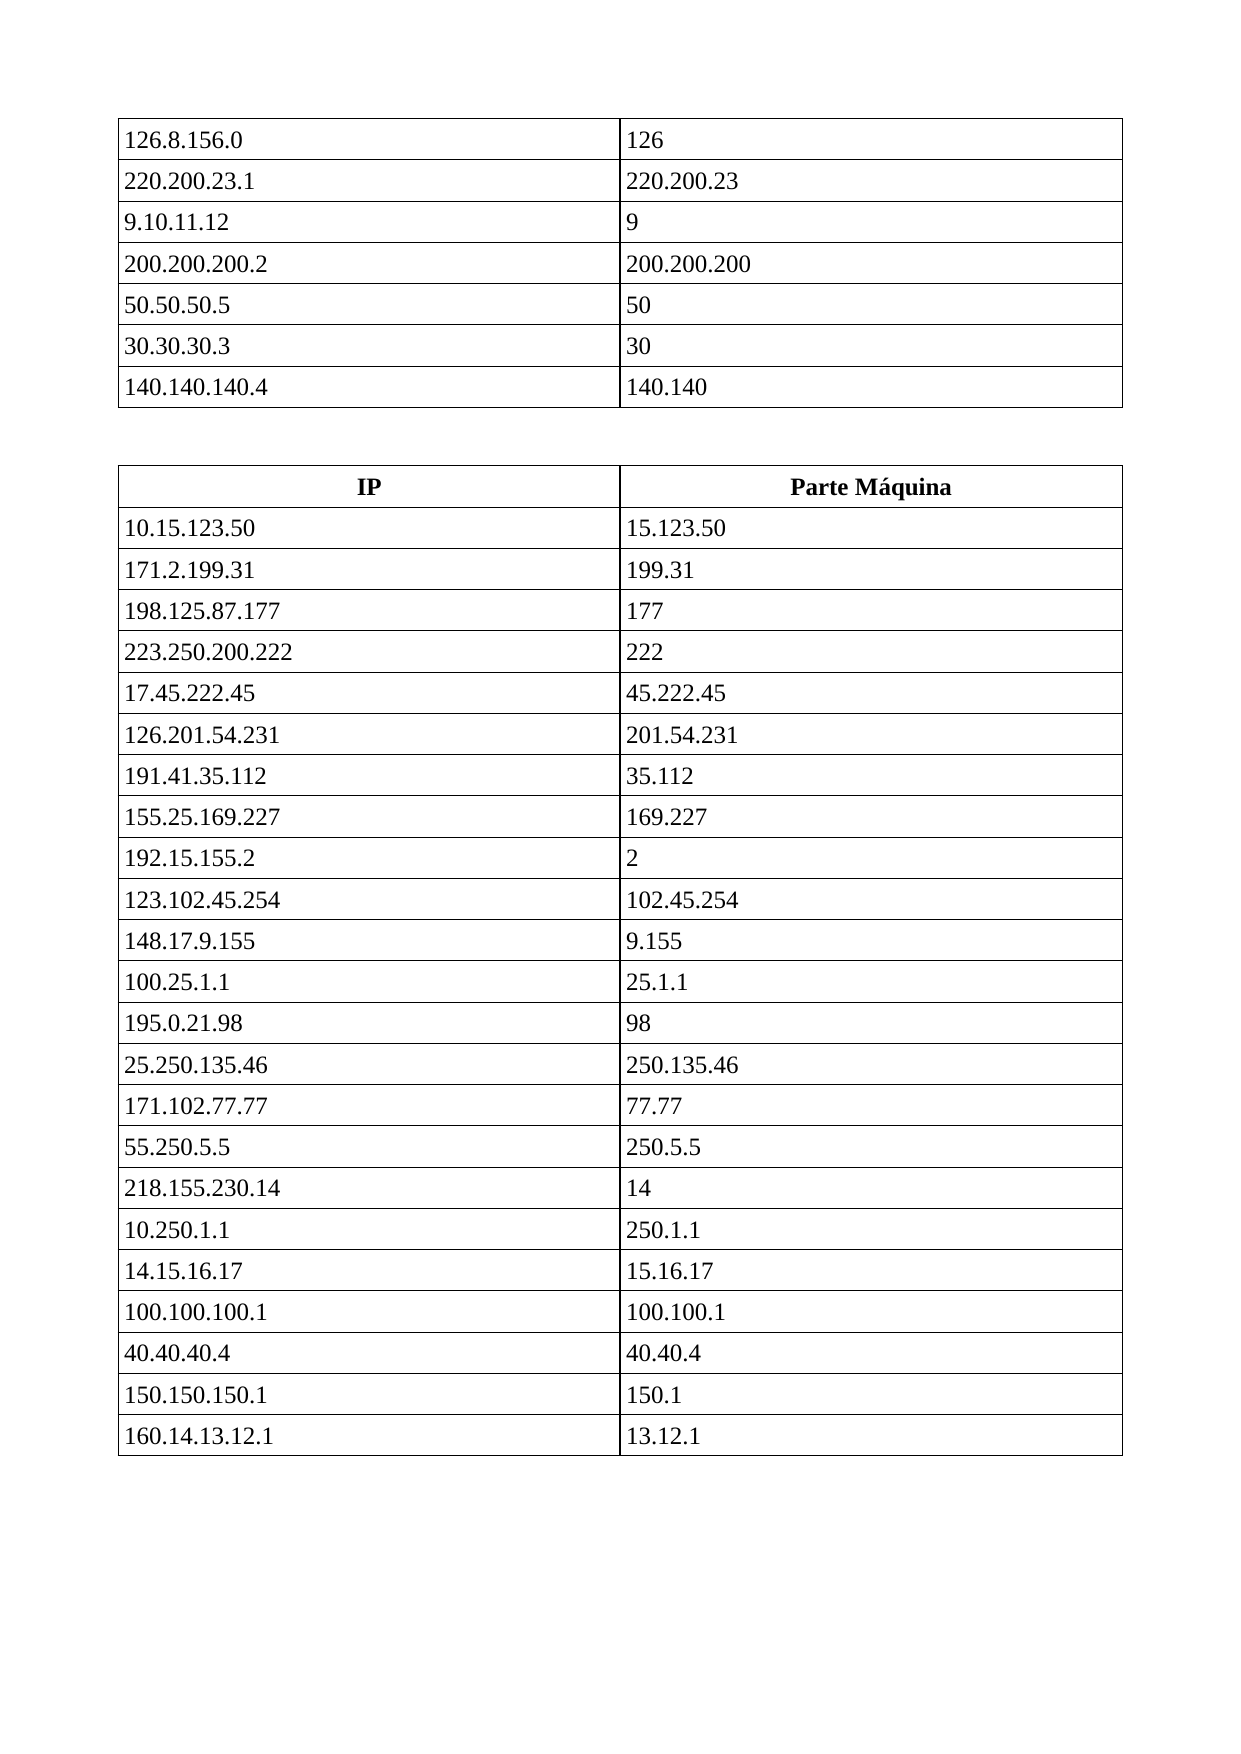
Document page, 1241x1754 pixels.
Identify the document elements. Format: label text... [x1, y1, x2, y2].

table_cell 50.50.50.5 [119, 284, 619, 324]
table_cell 191.41.35.112 [119, 755, 619, 795]
table_cell 218.155.230.14 [119, 1168, 619, 1208]
table_cell 160.14.13.12.1 [119, 1415, 619, 1455]
table_cell 30 [621, 325, 1122, 366]
table_cell 102.45.254 [621, 879, 1122, 919]
table_cell 250.135.46 [621, 1044, 1122, 1084]
table_cell 100.100.100.1 [119, 1291, 619, 1332]
table_cell 155.25.169.227 [119, 796, 619, 837]
table_cell 9.155 [621, 920, 1122, 960]
table_cell 98 [621, 1003, 1122, 1043]
table_cell 55.250.5.5 [119, 1126, 619, 1167]
table_header IP [119, 466, 619, 507]
table_cell 192.15.155.2 [119, 838, 619, 878]
table_cell 222 [621, 631, 1122, 672]
table_cell 171.2.199.31 [119, 549, 619, 589]
table_cell 150.150.150.1 [119, 1374, 619, 1414]
table_cell 77.77 [621, 1085, 1122, 1125]
table_cell 10.15.123.50 [119, 508, 619, 548]
table_cell 15.123.50 [621, 508, 1122, 548]
table_header Parte Máquina [621, 466, 1122, 507]
table_cell 40.40.40.4 [119, 1333, 619, 1373]
table_cell 126 [621, 119, 1122, 159]
table_cell 35.112 [621, 755, 1122, 795]
table_cell 50 [621, 284, 1122, 324]
table_cell 250.5.5 [621, 1126, 1122, 1167]
table_cell 148.17.9.155 [119, 920, 619, 960]
table_cell 40.40.4 [621, 1333, 1122, 1373]
table_cell 250.1.1 [621, 1209, 1122, 1249]
table_cell 195.0.21.98 [119, 1003, 619, 1043]
table_cell 45.222.45 [621, 673, 1122, 713]
table_cell 10.250.1.1 [119, 1209, 619, 1249]
table_cell 150.1 [621, 1374, 1122, 1414]
table_cell 169.227 [621, 796, 1122, 837]
table_cell 30.30.30.3 [119, 325, 619, 366]
table_cell 100.25.1.1 [119, 961, 619, 1002]
table_cell 140.140.140.4 [119, 367, 619, 407]
table_cell 14.15.16.17 [119, 1250, 619, 1290]
table_cell 2 [621, 838, 1122, 878]
table_cell 200.200.200.2 [119, 243, 619, 283]
table_cell 199.31 [621, 549, 1122, 589]
table_cell 171.102.77.77 [119, 1085, 619, 1125]
table_cell 17.45.222.45 [119, 673, 619, 713]
table_cell 123.102.45.254 [119, 879, 619, 919]
table_cell 198.125.87.177 [119, 590, 619, 630]
table_cell 100.100.1 [621, 1291, 1122, 1332]
table_cell 220.200.23.1 [119, 160, 619, 201]
table_cell 201.54.231 [621, 714, 1122, 754]
table_cell 15.16.17 [621, 1250, 1122, 1290]
table_cell 13.12.1 [621, 1415, 1122, 1455]
table_cell 126.201.54.231 [119, 714, 619, 754]
table_cell 200.200.200 [621, 243, 1122, 283]
table_cell 140.140 [621, 367, 1122, 407]
table_cell 9 [621, 202, 1122, 242]
table_cell 220.200.23 [621, 160, 1122, 201]
table_cell 14 [621, 1168, 1122, 1208]
table_cell 25.250.135.46 [119, 1044, 619, 1084]
table_cell 177 [621, 590, 1122, 630]
table_cell 9.10.11.12 [119, 202, 619, 242]
table_cell 25.1.1 [621, 961, 1122, 1002]
table_cell 223.250.200.222 [119, 631, 619, 672]
table_cell 126.8.156.0 [119, 119, 619, 159]
